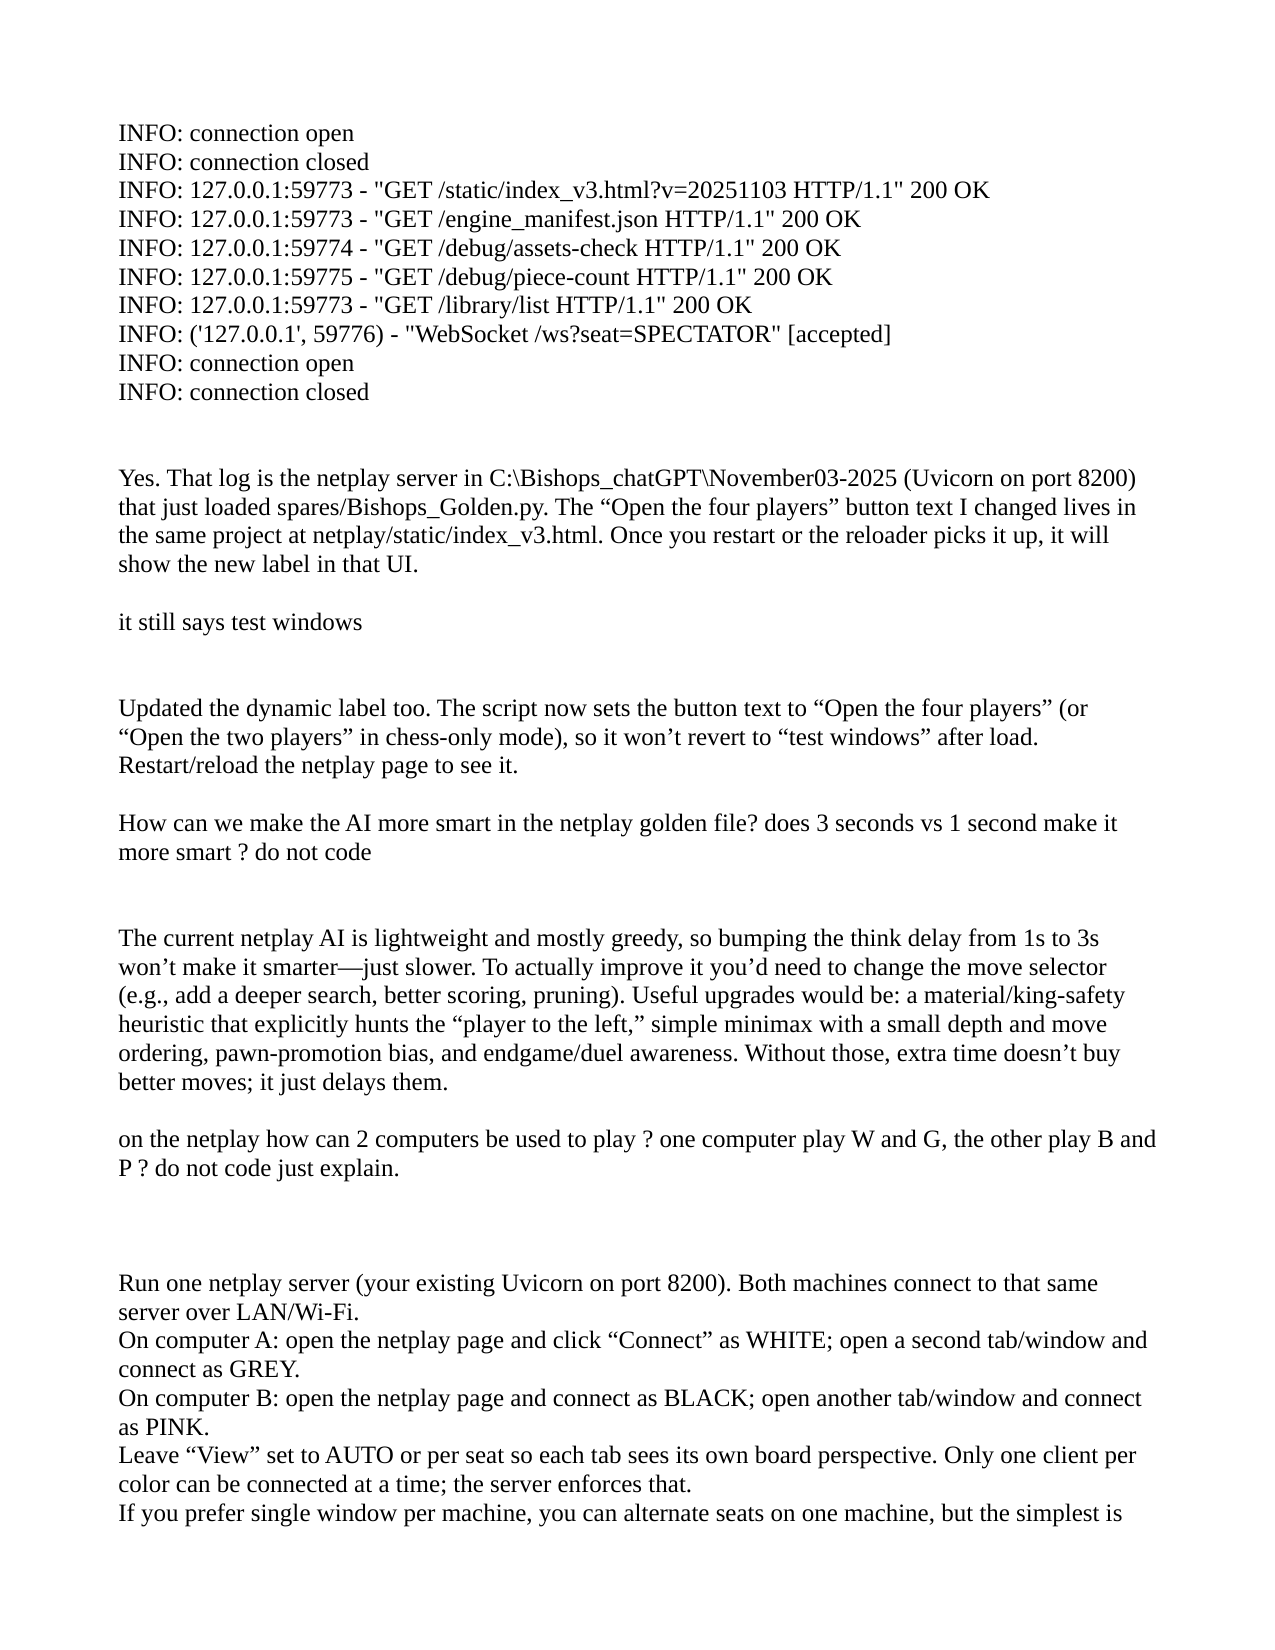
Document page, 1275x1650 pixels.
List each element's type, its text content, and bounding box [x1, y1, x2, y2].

text On computer B: open the netplay page and connect as BLACK; open another tab/window and connect as PINK. [118, 1383, 1157, 1441]
text Leave “View” set to AUTO or per seat so each tab sees its own board perspective. Only one client per color can be connected at a time; the server enforces that. [118, 1441, 1157, 1498]
text INFO: 127.0.0.1:59773 - "GET /library/list HTTP/1.1" 200 OK [118, 291, 1157, 319]
text on the netplay how can 2 computers be used to play ? one computer play W and G, the other play B and P ? do not code just explain. [118, 1124, 1157, 1182]
text INFO: connection open [118, 348, 1157, 377]
text On computer A: open the netplay page and click “Connect” as WHITE; open a second tab/window and connect as GREY. [118, 1326, 1157, 1383]
text Run one netplay server (your existing Uvicorn on port 8200). Both machines connect to that same server over LAN/Wi‑Fi. [118, 1268, 1157, 1326]
text INFO: ('127.0.0.1', 59776) - "WebSocket /ws?seat=SPECTATOR" [accepted] [118, 319, 1157, 348]
text How can we make the AI more smart in the netplay golden file? does 3 seconds vs 1 second make it more smart ? do not code [118, 808, 1157, 866]
text INFO: 127.0.0.1:59774 - "GET /debug/assets-check HTTP/1.1" 200 OK [118, 233, 1157, 262]
text it still says test windows [118, 607, 1157, 636]
text INFO: connection open [118, 118, 1157, 147]
text INFO: 127.0.0.1:59773 - "GET /static/index_v3.html?v=20251103 HTTP/1.1" 200 OK [118, 176, 1157, 204]
text The current netplay AI is lightweight and mostly greedy, so bumping the think delay from 1s to 3s won’t make it smarter—just slower. To actually improve it you’d need to change the move selector (e.g., add a deeper search, better scoring, pruning). Useful upgrades would be: a material/king-safety heuristic that explicitly hunts the “player to the left,” simple minimax with a small depth and move ordering, pawn-promotion bias, and endgame/duel awareness. Without those, extra time doesn’t buy better moves; it just delays them. [118, 923, 1157, 1096]
text Updated the dynamic label too. The script now sets the button text to “Open the four players” (or “Open the two players” in chess-only mode), so it won’t revert to “test windows” after load. Restart/reload the netplay page to see it. [118, 693, 1157, 779]
text INFO: connection closed [118, 377, 1157, 406]
text INFO: 127.0.0.1:59775 - "GET /debug/piece-count HTTP/1.1" 200 OK [118, 262, 1157, 291]
text Yes. That log is the netplay server in C:\Bishops_chatGPT\November03-2025 (Uvicorn on port 8200) that just loaded spares/Bishops_Golden.py. The “Open the four players” button text I changed lives in the same project at netplay/static/index_v3.html. Once you restart or the reloader picks it up, it will show the new label in that UI. [118, 463, 1157, 578]
text INFO: 127.0.0.1:59773 - "GET /engine_manifest.json HTTP/1.1" 200 OK [118, 204, 1157, 233]
text If you prefer single window per machine, you can alternate seats on one machine, but the simplest is [118, 1498, 1157, 1527]
text INFO: connection closed [118, 147, 1157, 176]
